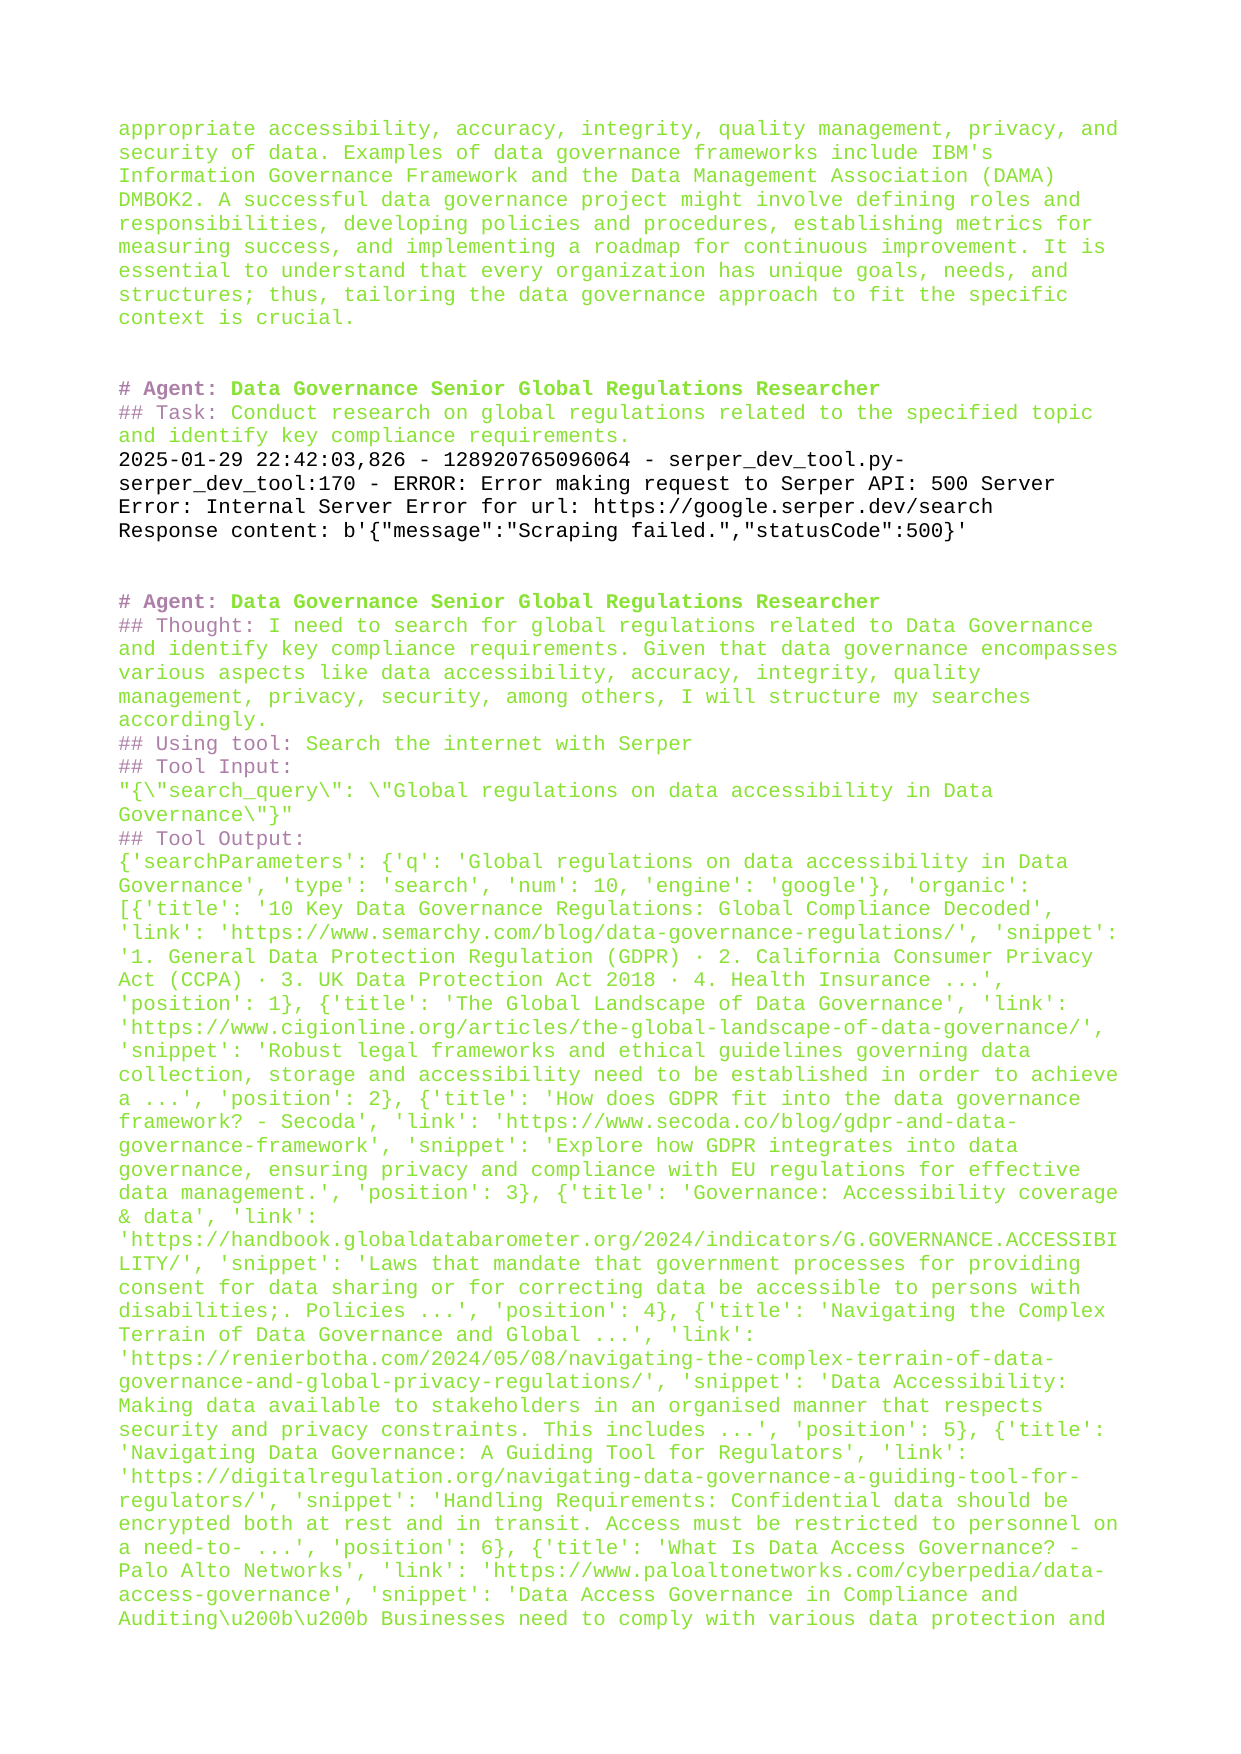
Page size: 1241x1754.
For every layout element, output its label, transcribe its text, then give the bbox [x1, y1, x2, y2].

text {'searchParameters': {'q': 'Global regulations on data accessibility in Data Governance', 'type': 'search', 'num': 10, 'engine': 'google'}, 'organic': [{'title': '10 Key Data Governance Regulations: Global Compliance Decoded', 'link': 'https://www.semarchy.com/blog/data-governance-regulations/', 'snippet': '1. General Data Protection Regulation (GDPR) · 2. California Consumer Privacy Act (CCPA) · 3. UK Data Protection Act 2018 · 4. Health Insurance ...', 'position': 1}, {'title': 'The Global Landscape of Data Governance', 'link': 'https://www.cigionline.org/articles/the-global-landscape-of-data-governance/', 'snippet': 'Robust legal frameworks and ethical guidelines governing data collection, storage and accessibility need to be established in order to achieve a ...', 'position': 2}, {'title': 'How does GDPR fit into the data governance framework? - Secoda', 'link': 'https://www.secoda.co/blog/gdpr-and-data-governance-framework', 'snippet': 'Explore how GDPR integrates into data governance, ensuring privacy and compliance with EU regulations for effective data management.', 'position': 3}, {'title': 'Governance: Accessibility coverage & data', 'link': 'https://handbook.globaldatabarometer.org/2024/indicators/G.GOVERNANCE.ACCESSIBILITY/', 'snippet': 'Laws that mandate that government processes for providing consent for data sharing or for correcting data be accessible to persons with disabilities;. Policies ...', 'position': 4}, {'title': 'Navigating the Complex Terrain of Data Governance and Global ...', 'link': 'https://renierbotha.com/2024/05/08/navigating-the-complex-terrain-of-data-governance-and-global-privacy-regulations/', 'snippet': 'Data Accessibility: Making data available to stakeholders in an organised manner that respects security and privacy constraints. This includes ...', 'position': 5}, {'title': 'Navigating Data Governance: A Guiding Tool for Regulators', 'link': 'https://digitalregulation.org/navigating-data-governance-a-guiding-tool-for-regulators/', 'snippet': 'Handling Requirements: Confidential data should be encrypted both at rest and in transit. Access must be restricted to personnel on a need-to- ...', 'position': 6}, {'title': 'What Is Data Access Governance? - Palo Alto Networks', 'link': 'https://www.paloaltonetworks.com/cyberpedia/data-access-governance', 'snippet': 'Data Access Governance in Compliance and Auditing\u200b\u200b Businesses need to comply with various data protection and [118, 851, 1122, 1631]
text ## Tool Output: [118, 827, 1122, 851]
text # Agent: Data Governance Senior Global Regulations Researcher [118, 591, 1122, 615]
text ## Task: Conduct research on global regulations related to the specified topic and identify key compliance requirements. [118, 402, 1122, 449]
text # Agent: Data Governance Senior Global Regulations Researcher [118, 378, 1122, 402]
text ## Thought: I need to search for global regulations related to Data Governance and identify key compliance requirements. Given that data governance encompasses various aspects like data accessibility, accuracy, integrity, quality management, privacy, security, among others, I will structure my searches accordingly. [118, 615, 1122, 733]
text appropriate accessibility, accuracy, integrity, quality management, privacy, and security of data. Examples of data governance frameworks include IBM's Information Governance Framework and the Data Management Association (DAMA) DMBOK2. A successful data governance project might involve defining roles and responsibilities, developing policies and procedures, establishing metrics for measuring success, and implementing a roadmap for continuous improvement. It is essential to understand that every organization has unique goals, needs, and structures; thus, tailoring the data governance approach to fit the specific context is crucial. [118, 118, 1122, 331]
text "{\"search_query\": \"Global regulations on data accessibility in Data Governance\"}" [118, 780, 1122, 827]
text Response content: b'{"message":"Scraping failed.","statusCode":500}' [118, 520, 1122, 544]
text ## Using tool: Search the internet with Serper [118, 733, 1122, 757]
text 2025-01-29 22:42:03,826 - 128920765096064 - serper_dev_tool.py-serper_dev_tool:170 - ERROR: Error making request to Serper API: 500 Server Error: Internal Server Error for url: https://google.serper.dev/search [118, 449, 1122, 520]
text ## Tool Input: [118, 757, 1122, 780]
